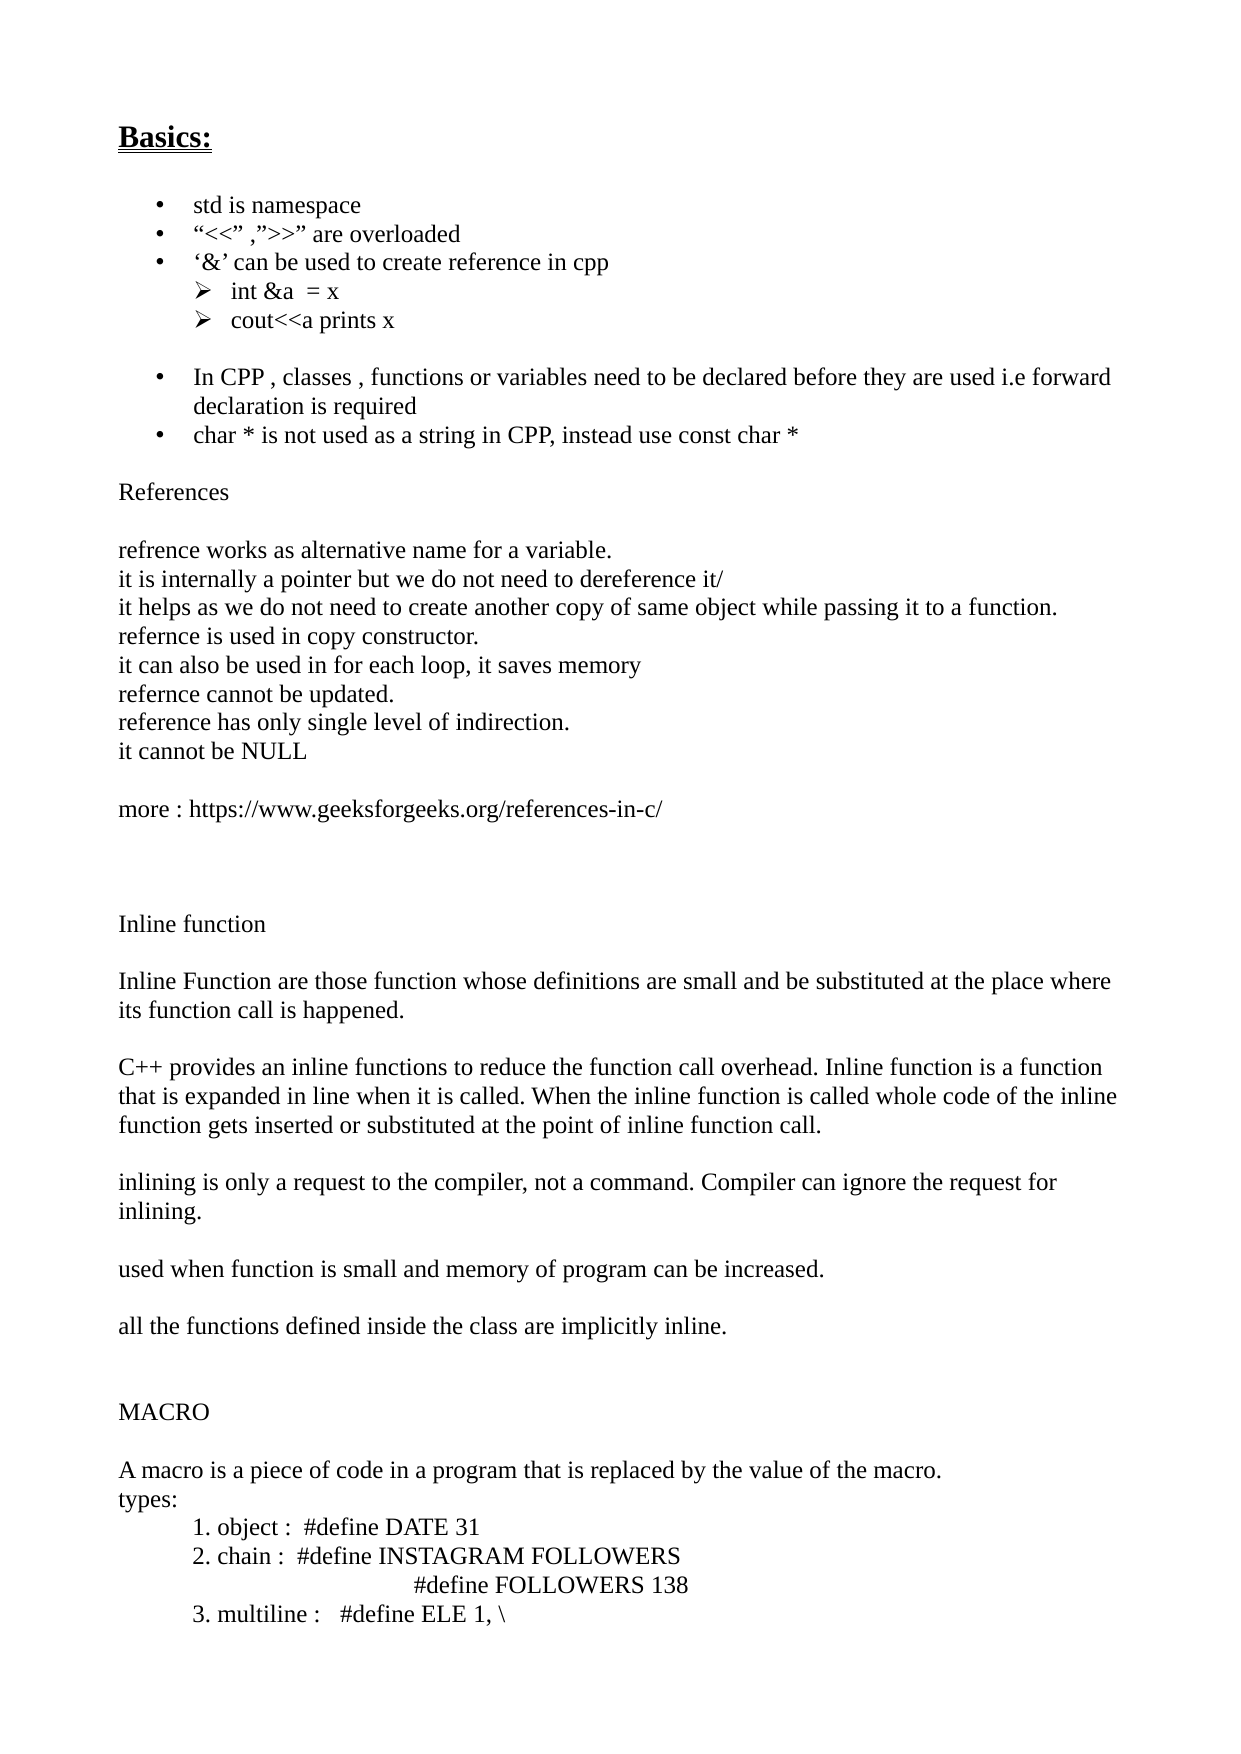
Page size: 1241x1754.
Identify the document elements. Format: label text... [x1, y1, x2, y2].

text it helps as we do not need to create another copy of same object while passing it to a function. [118, 592, 1122, 621]
text Basics: [118, 118, 1122, 154]
text 1. object : #define DATE 31 [118, 1512, 1122, 1541]
text Inline Function are those function whose definitions are small and be substituted at the place where its function call is happened. [118, 966, 1122, 1024]
list char * is not used as a string in CPP, instead use const char * [156, 420, 1122, 449]
text A macro is a piece of code in a program that is replaced by the value of the macro. [118, 1455, 1122, 1484]
text #define FOLLOWERS 138 [118, 1570, 1122, 1599]
text refernce is used in copy constructor. [118, 621, 1122, 650]
text MACRO [118, 1397, 1122, 1426]
list std is namespace [156, 190, 1122, 219]
text more : https://www.geeksforgeeks.org/references-in-c/ [118, 794, 1122, 822]
text refernce cannot be updated. [118, 679, 1122, 707]
text reference has only single level of indirection. [118, 707, 1122, 736]
text it cannot be NULL [118, 736, 1122, 765]
text it is internally a pointer but we do not need to dereference it/ [118, 564, 1122, 592]
text 2. chain : #define INSTAGRAM FOLLOWERS [118, 1541, 1122, 1570]
text inlining is only a request to the compiler, not a command. Compiler can ignore the request for inlining. [118, 1167, 1122, 1225]
text types: [118, 1484, 1122, 1512]
list “<<” ,”>>” are overloaded [156, 219, 1122, 247]
text refrence works as alternative name for a variable. [118, 535, 1122, 564]
text all the functions defined inside the class are implicitly inline. [118, 1311, 1122, 1340]
text it can also be used in for each loop, it saves memory [118, 650, 1122, 679]
list cout<<a prints x [193, 305, 1122, 334]
text 3. multiline : #define ELE 1, \ [118, 1599, 1122, 1627]
list int &a = x [193, 276, 1122, 305]
list In CPP , classes , functions or variables need to be declared before they are used i.e forward declaration is required [156, 362, 1122, 420]
text C++ provides an inline functions to reduce the function call overhead. Inline function is a function that is expanded in line when it is called. When the inline function is called whole code of the inline function gets inserted or substituted at the point of inline function call. [118, 1052, 1122, 1139]
text used when function is small and memory of program can be increased. [118, 1254, 1122, 1282]
text References [118, 477, 1122, 506]
text Inline function [118, 909, 1122, 937]
list ‘&’ can be used to create reference in cpp [156, 247, 1122, 276]
